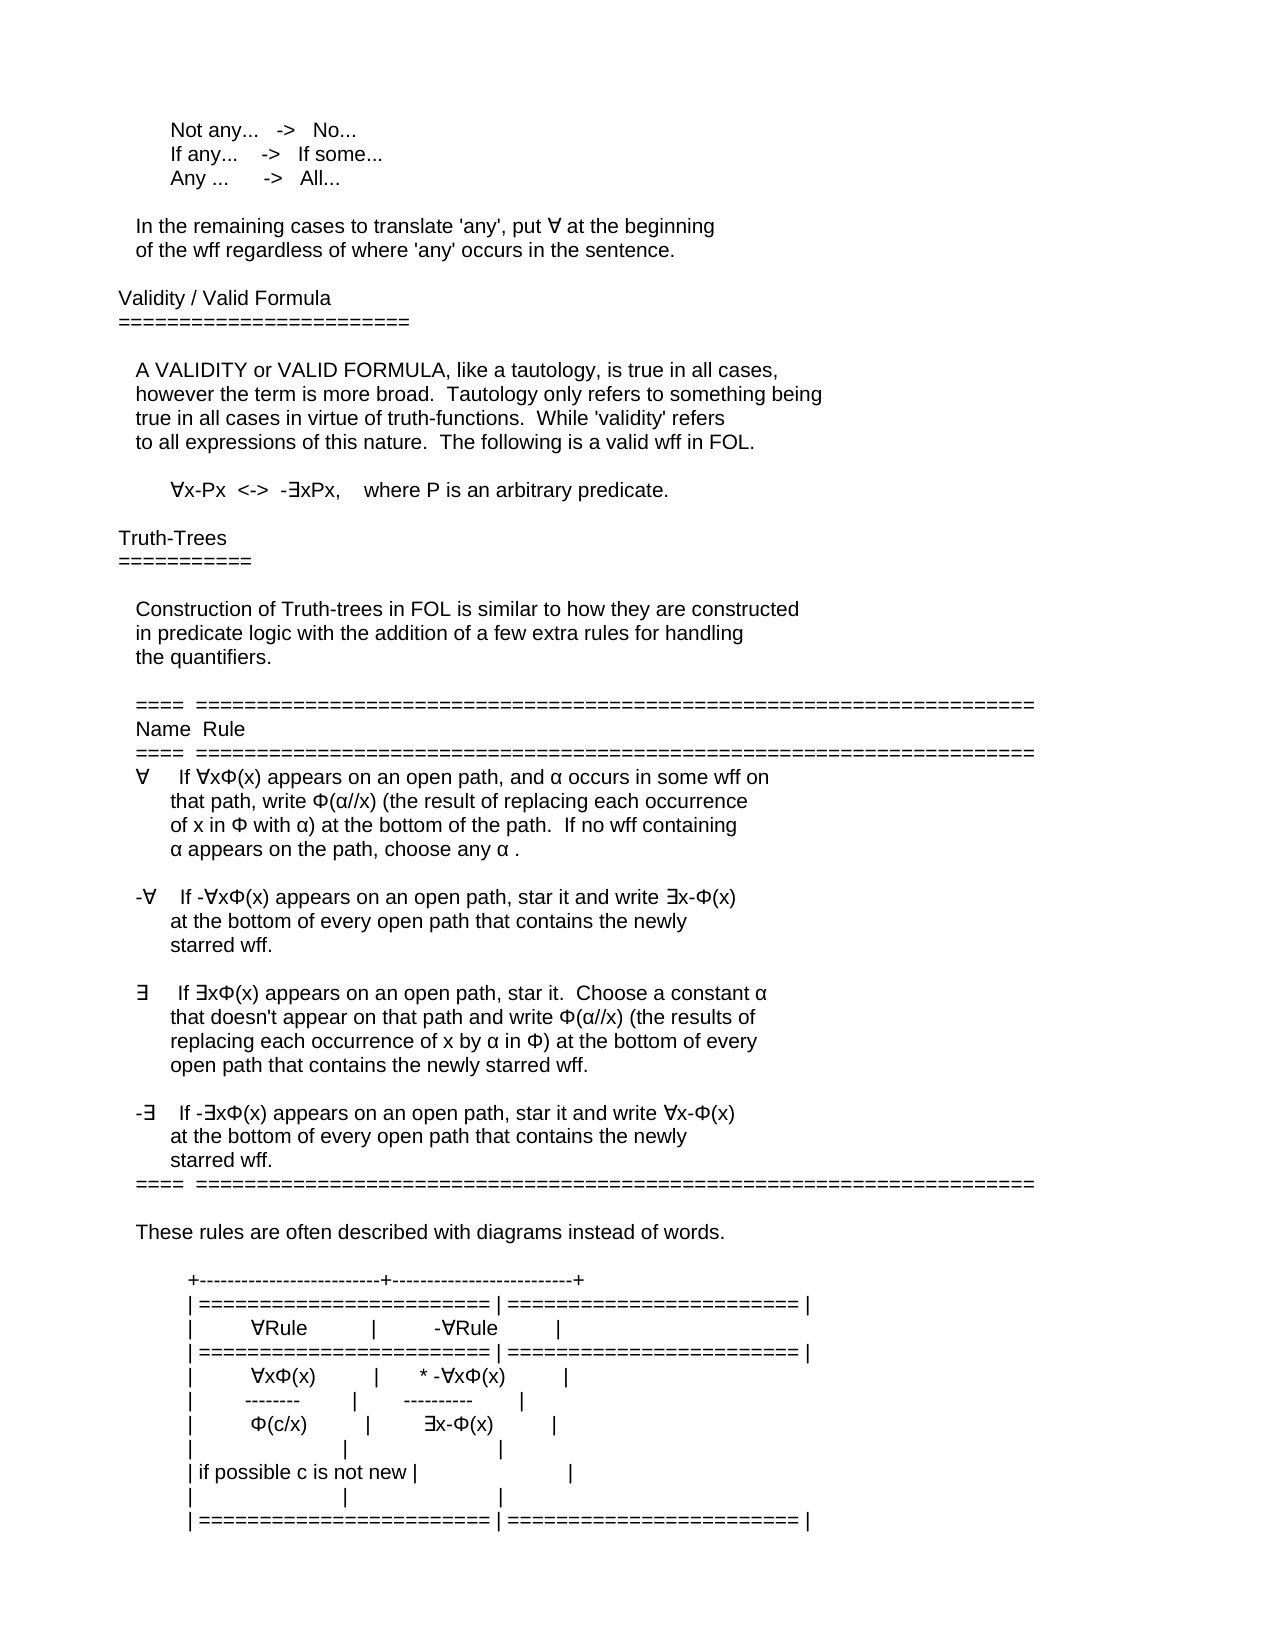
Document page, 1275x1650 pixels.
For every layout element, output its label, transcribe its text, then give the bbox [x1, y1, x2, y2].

text | ======================== | ======================== | [118, 1340, 1157, 1364]
text If any... -> If some... [118, 142, 1157, 166]
text replacing each occurrence of x by α in Φ) at the bottom of every [118, 1028, 1157, 1052]
text ∀x-Px <-> -∃xPx, where P is an arbitrary predicate. [118, 477, 1157, 501]
text | ∀xΦ(x) | * -∀xΦ(x) | [118, 1364, 1157, 1388]
text =========== [118, 549, 1157, 573]
text Not any... -> No... [118, 118, 1157, 142]
text In the remaining cases to translate 'any', put ∀ at the beginning [118, 214, 1157, 238]
text true in all cases in virtue of truth-functions. While 'validity' refers [118, 406, 1157, 429]
text | -------- | ---------- | [118, 1388, 1157, 1412]
text starred wff. [118, 933, 1157, 957]
text at the bottom of every open path that contains the newly [118, 909, 1157, 933]
text Truth-Trees [118, 525, 1157, 549]
text Any ... -> All... [118, 166, 1157, 190]
text Validity / Valid Formula [118, 286, 1157, 310]
text | | | [118, 1484, 1157, 1508]
text | if possible c is not new | | [118, 1460, 1157, 1484]
text ∃ If ∃xΦ(x) appears on an open path, star it. Choose a constant α [118, 981, 1157, 1004]
text ==== ===================================================================== [118, 741, 1157, 765]
text Construction of Truth-trees in FOL is similar to how they are constructed [118, 597, 1157, 621]
text that doesn't appear on that path and write Φ(α//x) (the results of [118, 1004, 1157, 1028]
text -∀ If -∀xΦ(x) appears on an open path, star it and write ∃x-Φ(x) [118, 885, 1157, 909]
text ==== ===================================================================== [118, 1172, 1157, 1196]
text that path, write Φ(α//x) (the result of replacing each occurrence [118, 789, 1157, 813]
text +--------------------------+--------------------------+ [118, 1268, 1157, 1292]
text of x in Φ with α) at the bottom of the path. If no wff containing [118, 813, 1157, 837]
text ∀ If ∀xΦ(x) appears on an open path, and α occurs in some wff on [118, 765, 1157, 789]
text the quantifiers. [118, 645, 1157, 669]
text to all expressions of this nature. The following is a valid wff in FOL. [118, 429, 1157, 453]
text Name Rule [118, 717, 1157, 741]
text starred wff. [118, 1148, 1157, 1172]
text A VALIDITY or VALID FORMULA, like a tautology, is true in all cases, [118, 358, 1157, 382]
text α appears on the path, choose any α . [118, 837, 1157, 861]
text of the wff regardless of where 'any' occurs in the sentence. [118, 238, 1157, 262]
text -∃ If -∃xΦ(x) appears on an open path, star it and write ∀x-Φ(x) [118, 1100, 1157, 1124]
text | | | [118, 1436, 1157, 1460]
text | ======================== | ======================== | [118, 1508, 1157, 1532]
text | ======================== | ======================== | [118, 1292, 1157, 1316]
text open path that contains the newly starred wff. [118, 1052, 1157, 1076]
text in predicate logic with the addition of a few extra rules for handling [118, 621, 1157, 645]
text These rules are often described with diagrams instead of words. [118, 1220, 1157, 1244]
text however the term is more broad. Tautology only refers to something being [118, 382, 1157, 406]
text | ∀Rule | -∀Rule | [118, 1316, 1157, 1340]
text ======================== [118, 310, 1157, 334]
text ==== ===================================================================== [118, 693, 1157, 717]
text at the bottom of every open path that contains the newly [118, 1124, 1157, 1148]
text | Φ(c/x) | ∃x-Φ(x) | [118, 1412, 1157, 1436]
